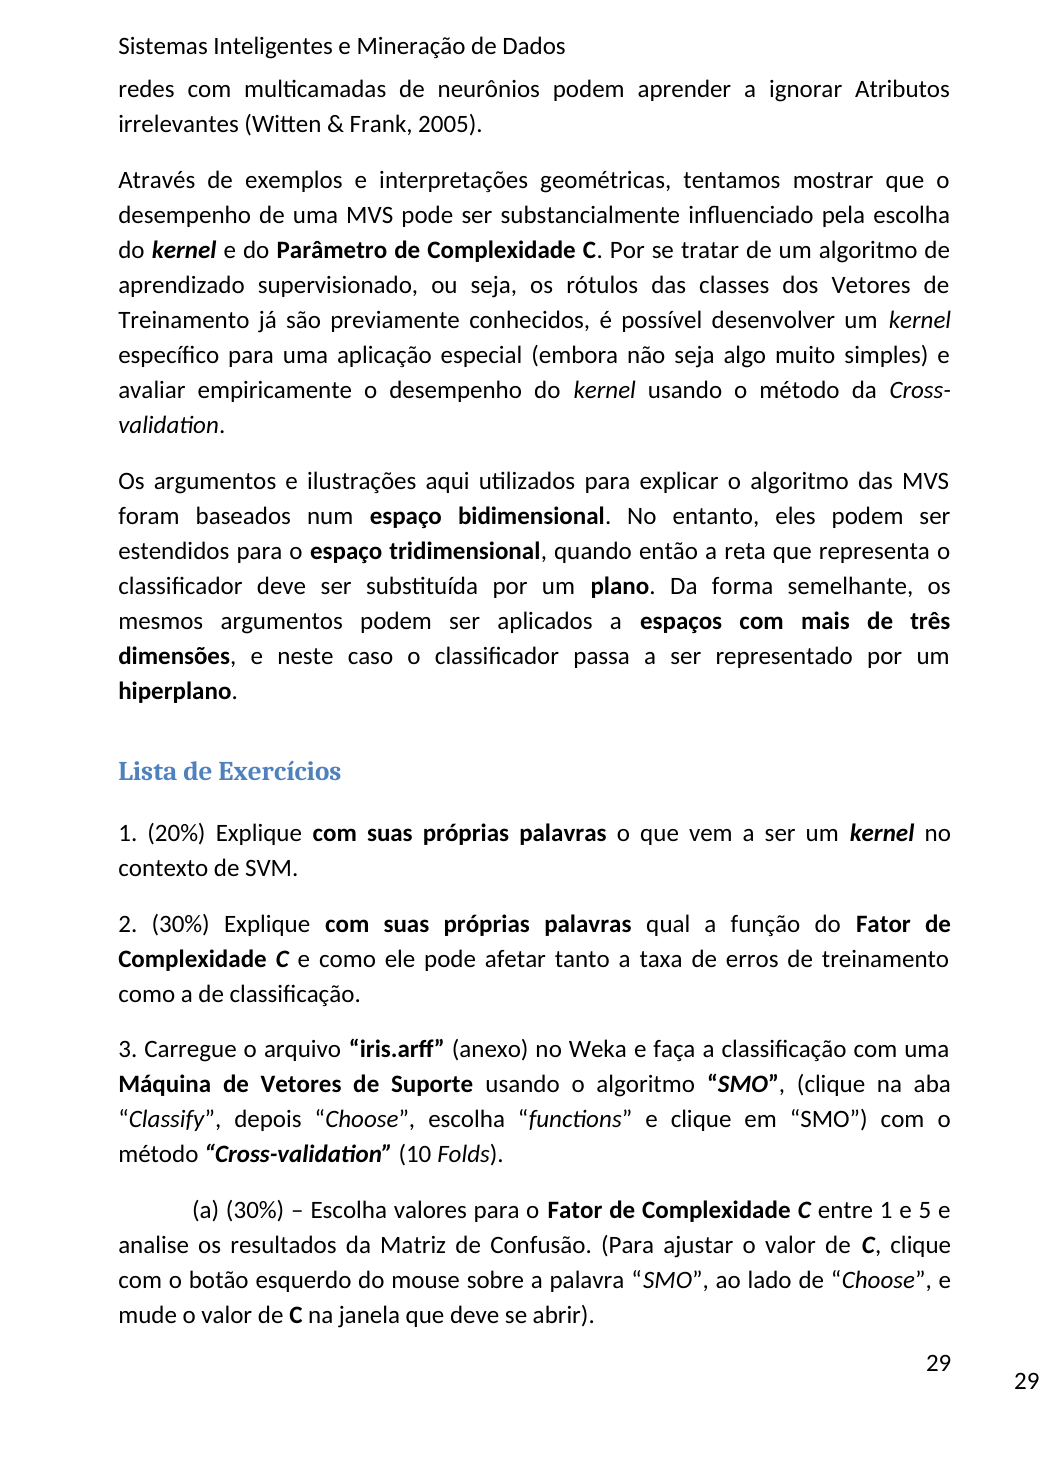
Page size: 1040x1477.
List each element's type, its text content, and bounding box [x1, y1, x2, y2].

text 3. Carregue o arquivo “iris.arff” (anexo) no Weka e faça a classificação com uma Máquina de Vetores de Suporte usando o algoritmo “SMO”, (clique na aba “Classify”, depois “Choose”, escolha “functions” e clique em “SMO”) com o método “Cross-validation” (10 Folds). [118, 1033, 951, 1169]
text (a) (30%) – Escolha valores para o Fator de Complexidade C entre 1 e 5 e analise os resultados da Matriz de Confusão. (Para ajustar o valor de C, clique com o botão esquerdo do mouse sobre a palavra “SMO”, ao lado de “Choose”, e mude o valor de C na janela que deve se abrir). [118, 1194, 951, 1330]
text 2. (30%) Explique com suas próprias palavras qual a função do Fator de Complexidade C e como ele pode afetar tanto a taxa de erros de treinamento como a de classificação. [118, 908, 951, 1008]
text Os argumentos e ilustrações aqui utilizados para explicar o algoritmo das MVS foram baseados num espaço bidimensional. No entanto, eles podem ser estendidos para o espaço tridimensional, quando então a reta que representa o classificador deve ser substituída por um plano. Da forma semelhante, os mesmos argumentos podem ser aplicados a espaços com mais de três dimensões, e neste caso o classificador passa a ser representado por um hiperplano. [118, 465, 951, 706]
subtitle Lista de Exercícios [118, 756, 951, 787]
text 1. (20%) Explique com suas próprias palavras o que vem a ser um kernel no contexto de SVM. [118, 817, 951, 882]
text redes com multicamadas de neurônios podem aprender a ignorar Atributos irrelevantes (Witten & Frank, 2005). [118, 74, 951, 139]
text Através de exemplos e interpretações geométricas, tentamos mostrar que o desempenho de uma MVS pode ser substancialmente influenciado pela escolha do kernel e do Parâmetro de Complexidade C. Por se tratar de um algoritmo de aprendizado supervisionado, ou seja, os rótulos das classes dos Vetores de Treinamento já são previamente conhecidos, é possível desenvolver um kernel específico para uma aplicação especial (embora não seja algo muito simples) e avaliar empiricamente o desempenho do kernel usando o método da Cross-validation. [118, 164, 951, 440]
